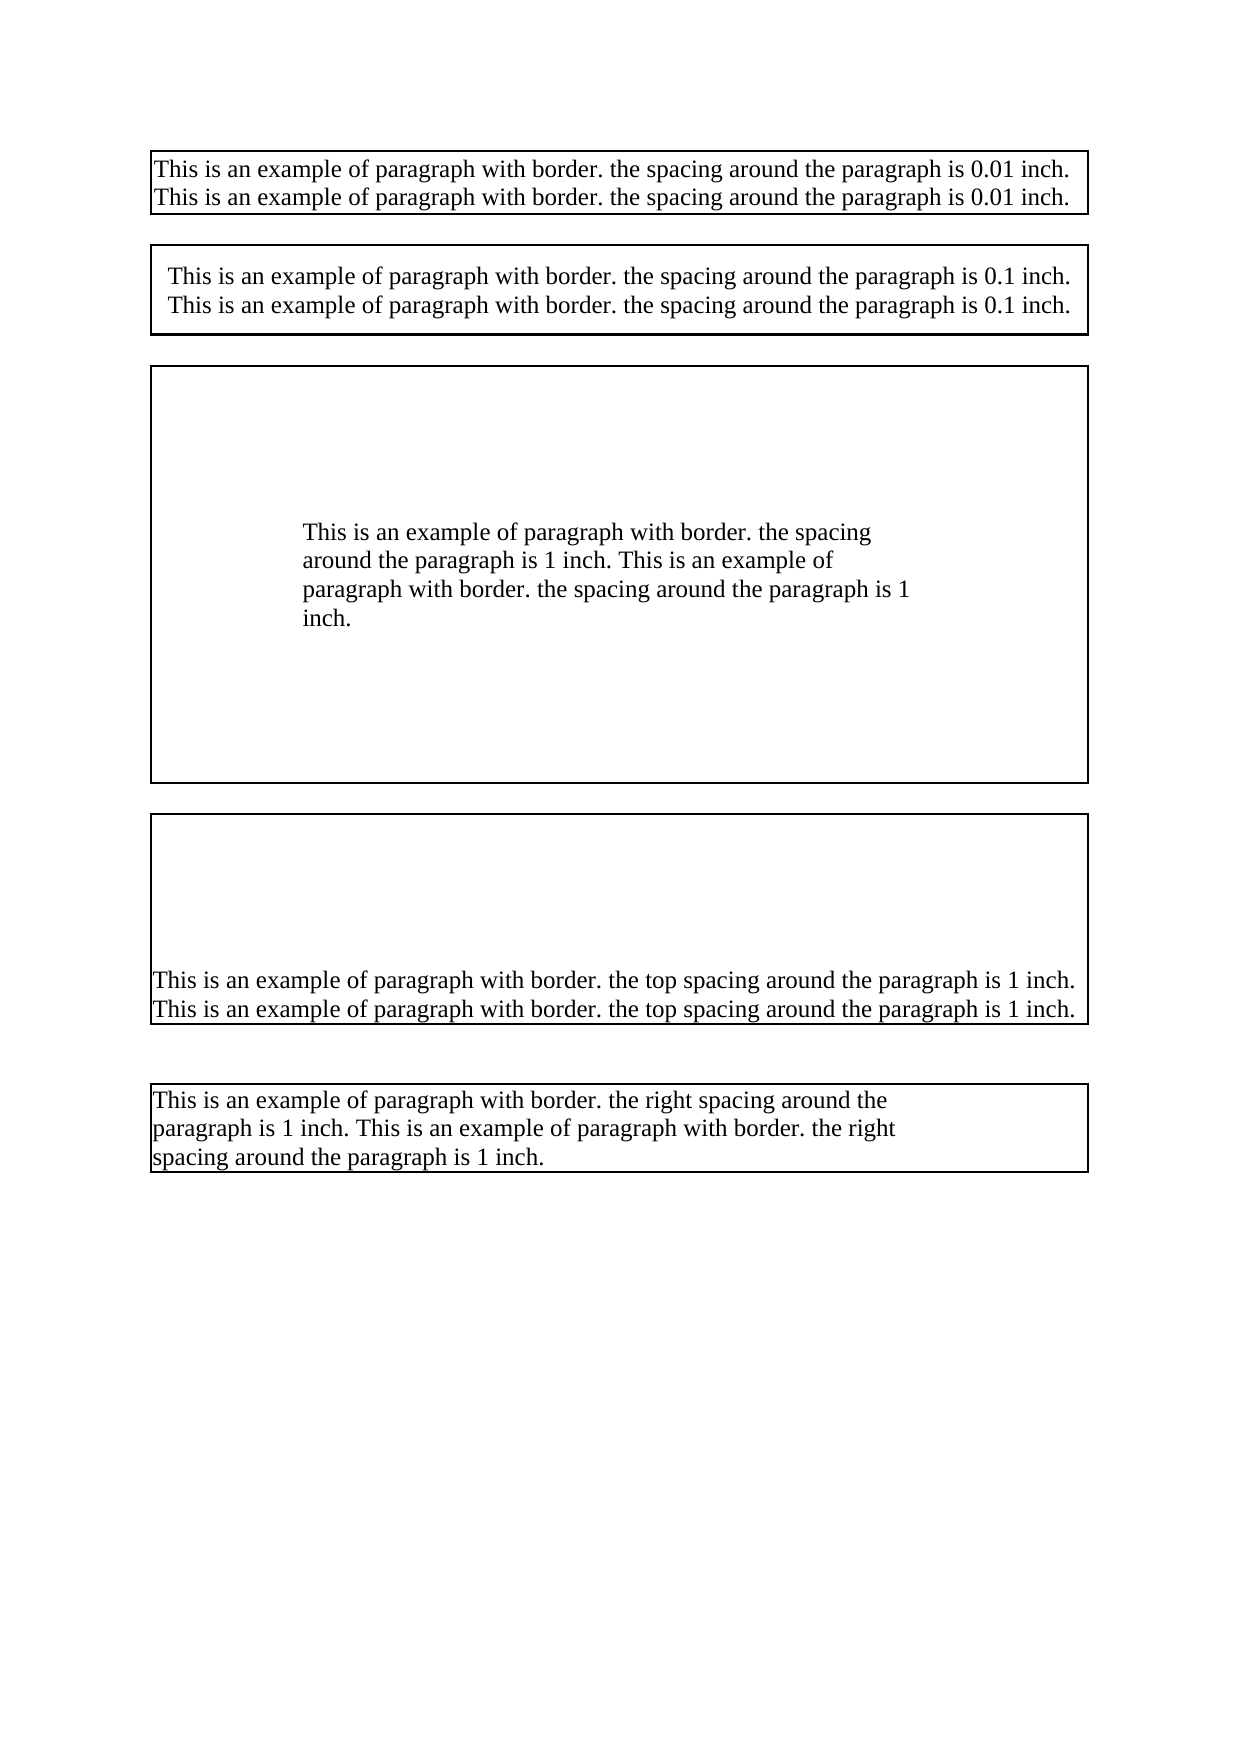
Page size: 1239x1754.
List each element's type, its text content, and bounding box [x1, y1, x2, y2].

text This is an example of paragraph with border. the spacing around the paragraph is 0.1 inch. This is an example of paragraph with border. the spacing around the paragraph is 0.1 inch. [152, 246, 1087, 333]
text This is an example of paragraph with border. the top spacing around the paragraph is 1 inch. This is an example of paragraph with border. the top spacing around the paragraph is 1 inch. [152, 815, 1087, 1023]
text This is an example of paragraph with border. the spacing around the paragraph is 0.01 inch. This is an example of paragraph with border. the spacing around the paragraph is 0.01 inch. [152, 152, 1087, 213]
text This is an example of paragraph with border. the spacing around the paragraph is 1 inch. This is an example of paragraph with border. the spacing around the paragraph is 1 inch. [152, 367, 1087, 782]
text This is an example of paragraph with border. the right spacing around the paragraph is 1 inch. This is an example of paragraph with border. the right spacing around the paragraph is 1 inch. [152, 1085, 1087, 1171]
